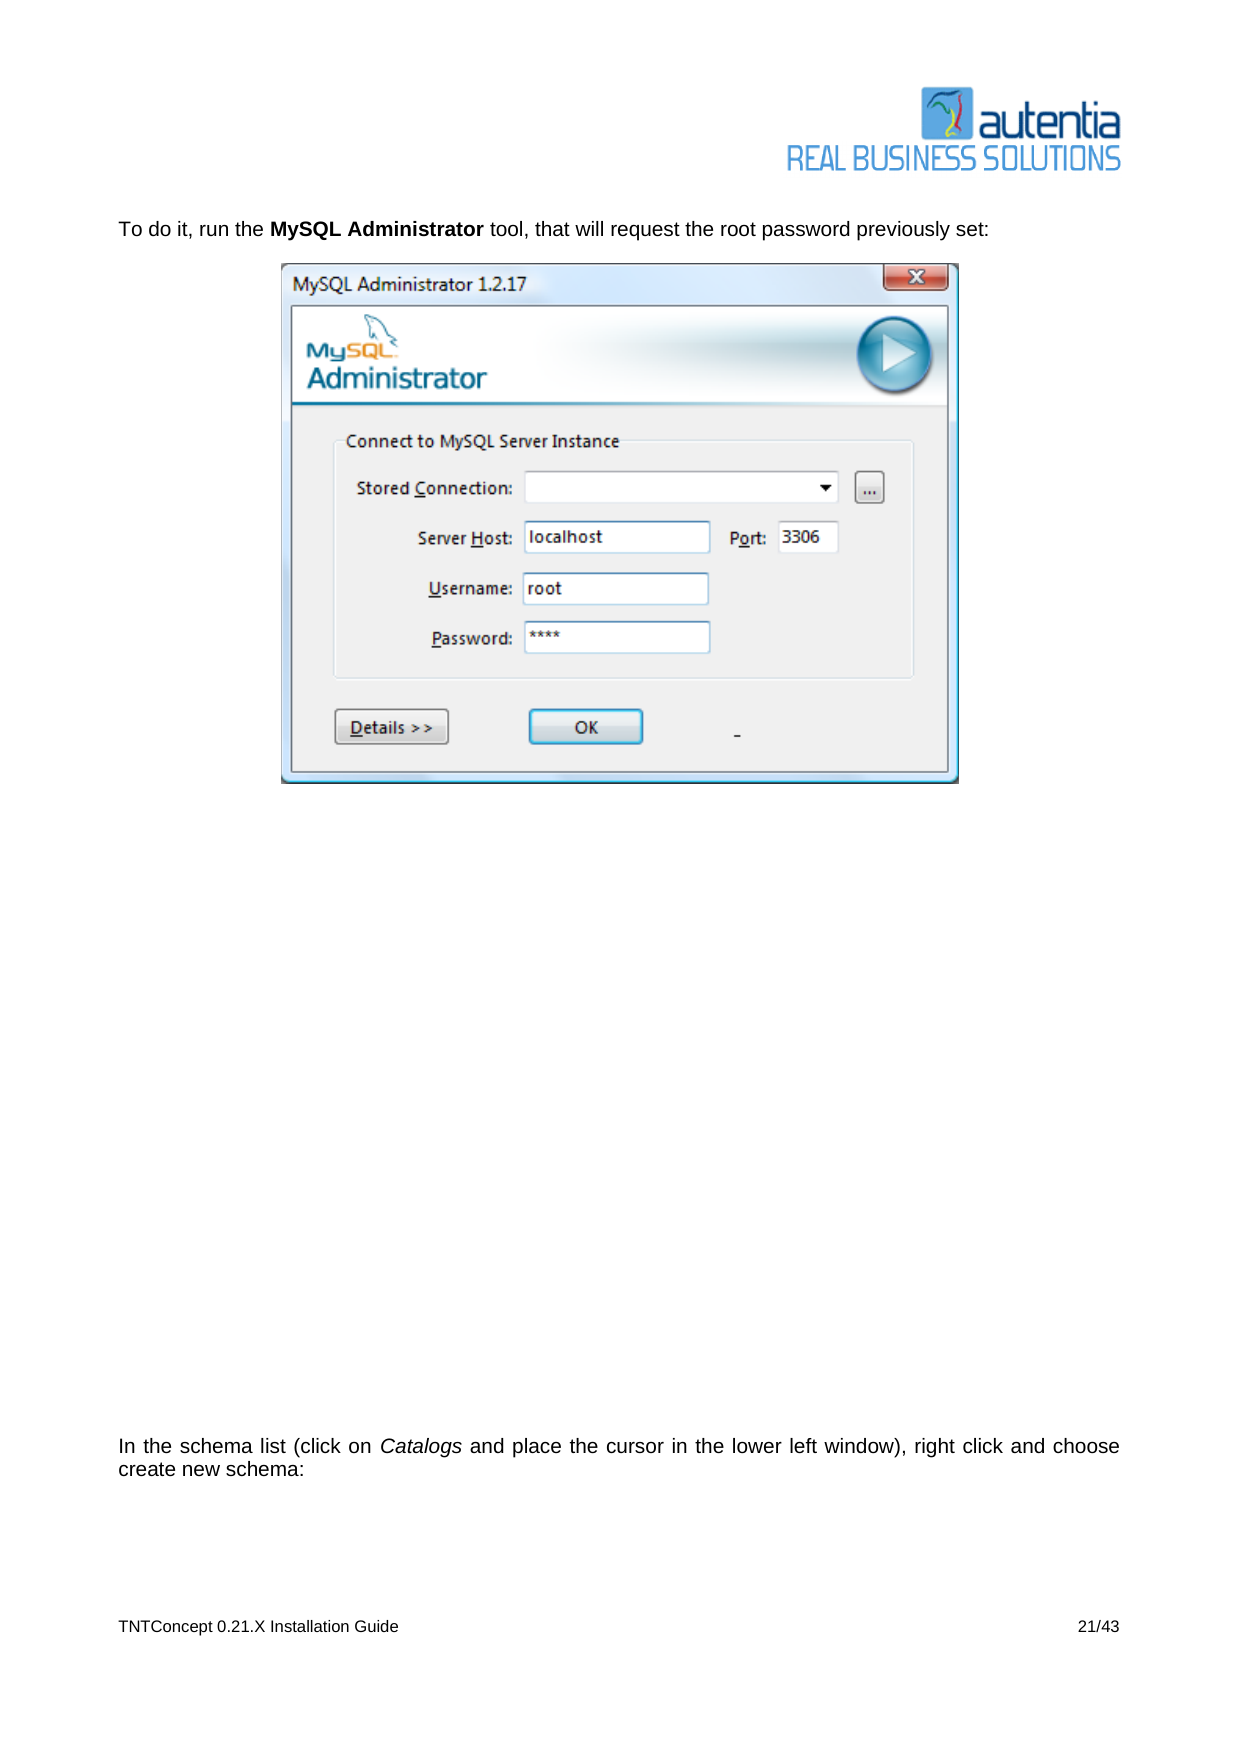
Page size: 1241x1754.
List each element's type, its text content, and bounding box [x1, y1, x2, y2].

picture [782, 85, 1123, 178]
text To do it, run the MySQL Administrator tool, that will request the root password previously set: [118, 217, 1122, 241]
picture [281, 263, 959, 784]
text In the schema list (click on Catalogs and place the cursor in the lower left window), right click and choose create new schema: [118, 1434, 1122, 1481]
